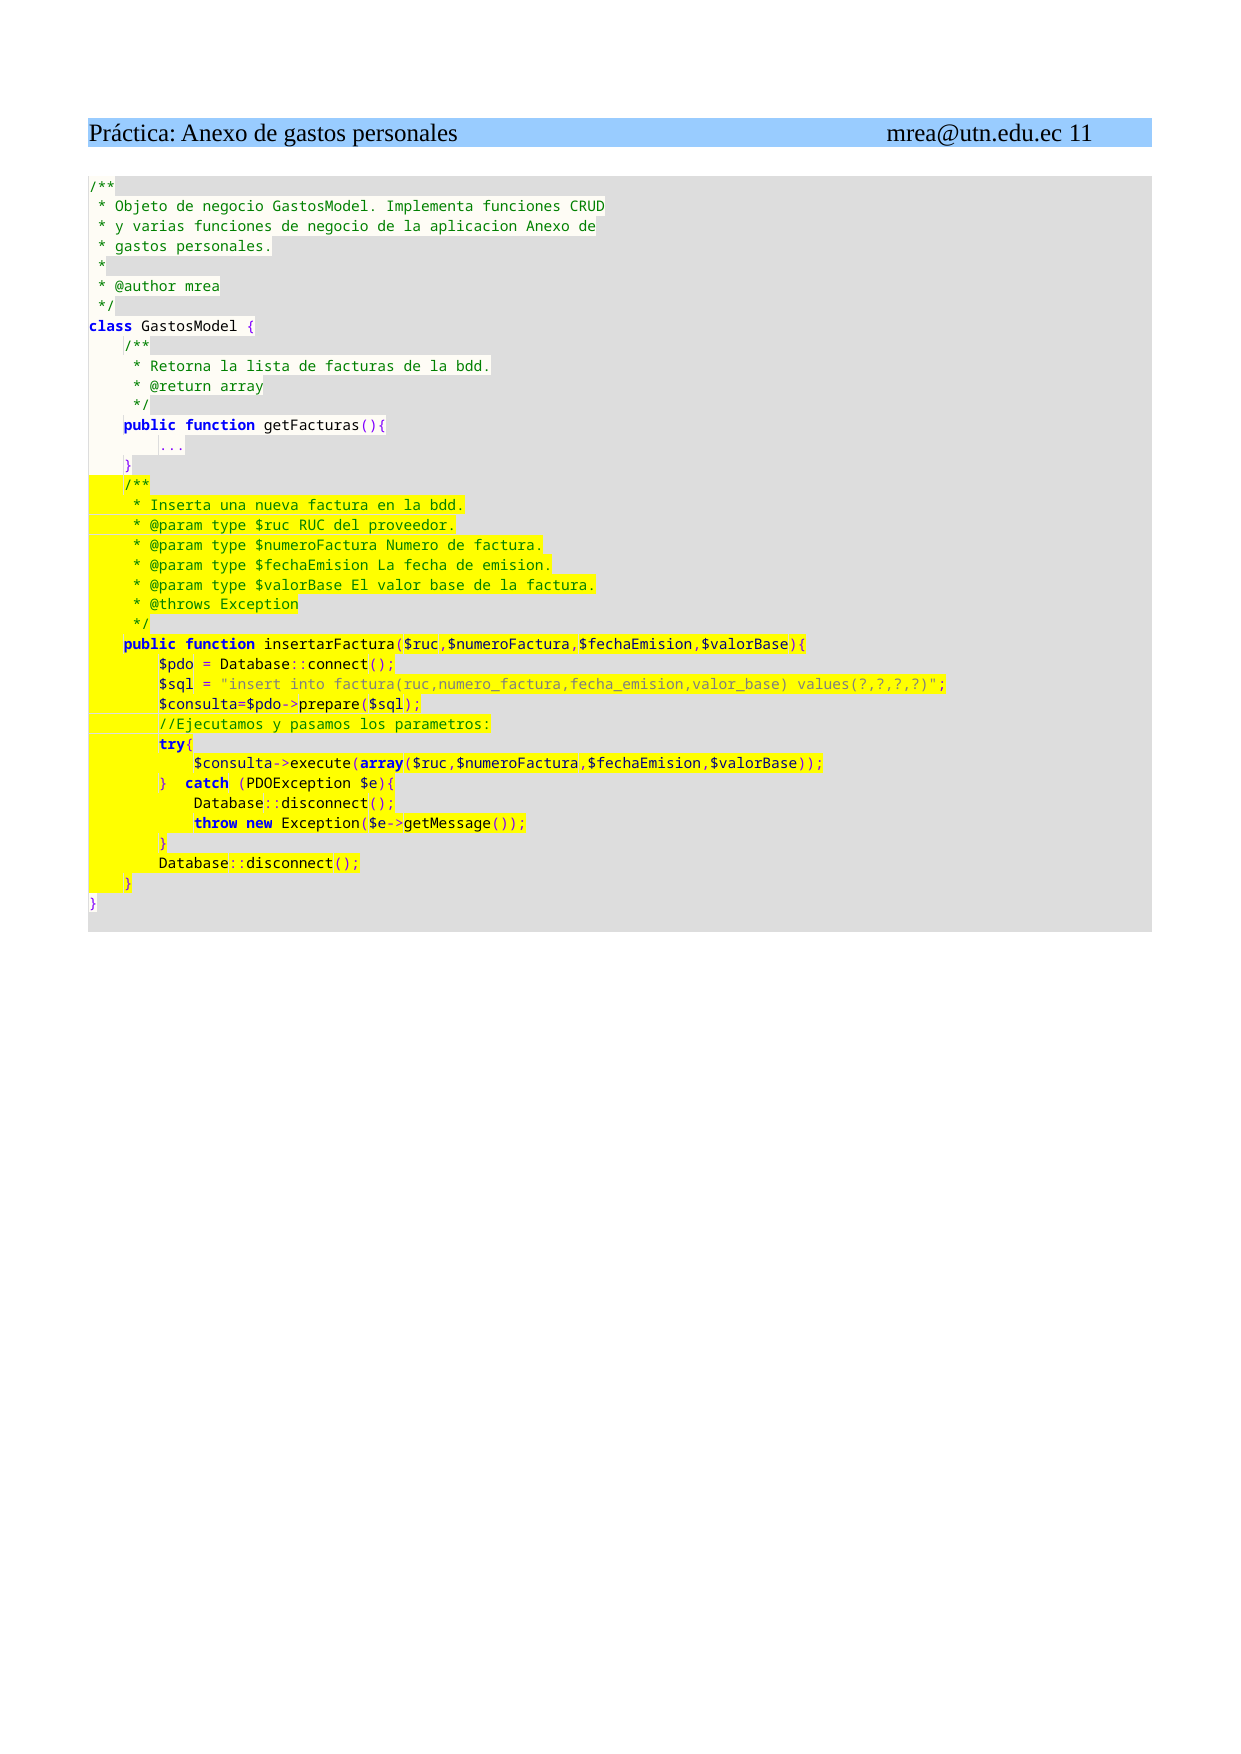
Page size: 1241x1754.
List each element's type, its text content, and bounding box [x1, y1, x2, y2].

text } [88, 893, 1152, 912]
text } [88, 833, 1152, 853]
text * @throws Exception [88, 594, 1152, 614]
text * @param type $numeroFactura Numero de factura. [88, 534, 1152, 554]
text } catch (PDOException $e){ [88, 773, 1152, 793]
text } [88, 455, 1152, 475]
text $consulta->execute(array($ruc,$numeroFactura,$fechaEmision,$valorBase)); [88, 753, 1152, 773]
text /** [88, 176, 1152, 196]
text $pdo = Database::connect(); [88, 654, 1152, 674]
text */ [88, 614, 1152, 634]
text public function getFacturas(){ [88, 415, 1152, 435]
text * [88, 256, 1152, 276]
text public function insertarFactura($ruc,$numeroFactura,$fechaEmision,$valorBase){ [88, 634, 1152, 654]
text * @return array [88, 375, 1152, 395]
text * @param type $valorBase El valor base de la factura. [88, 574, 1152, 594]
text $sql = "insert into factura(ruc,numero_factura,fecha_emision,valor_base) values(?,?,?,?)"; [88, 674, 1152, 694]
text * Inserta una nueva factura en la bdd. [88, 495, 1152, 514]
text ... [88, 435, 1152, 455]
text * gastos personales. [88, 236, 1152, 256]
text $consulta=$pdo->prepare($sql); [88, 694, 1152, 713]
text throw new Exception($e->getMessage()); [88, 813, 1152, 833]
text try{ [88, 733, 1152, 753]
text */ [88, 395, 1152, 415]
text * @author mrea [88, 276, 1152, 296]
text */ [88, 296, 1152, 316]
text Database::disconnect(); [88, 853, 1152, 873]
text //Ejecutamos y pasamos los parametros: [88, 713, 1152, 733]
text /** [88, 475, 1152, 495]
text * Retorna la lista de facturas de la bdd. [88, 355, 1152, 375]
text } [88, 873, 1152, 893]
text /** [88, 336, 1152, 355]
text * @param type $ruc RUC del proveedor. [88, 514, 1152, 534]
text Database::disconnect(); [88, 793, 1152, 813]
text class GastosModel { [88, 316, 1152, 336]
text * @param type $fechaEmision La fecha de emision. [88, 554, 1152, 574]
text * y varias funciones de negocio de la aplicacion Anexo de [88, 216, 1152, 236]
text * Objeto de negocio GastosModel. Implementa funciones CRUD [88, 196, 1152, 216]
